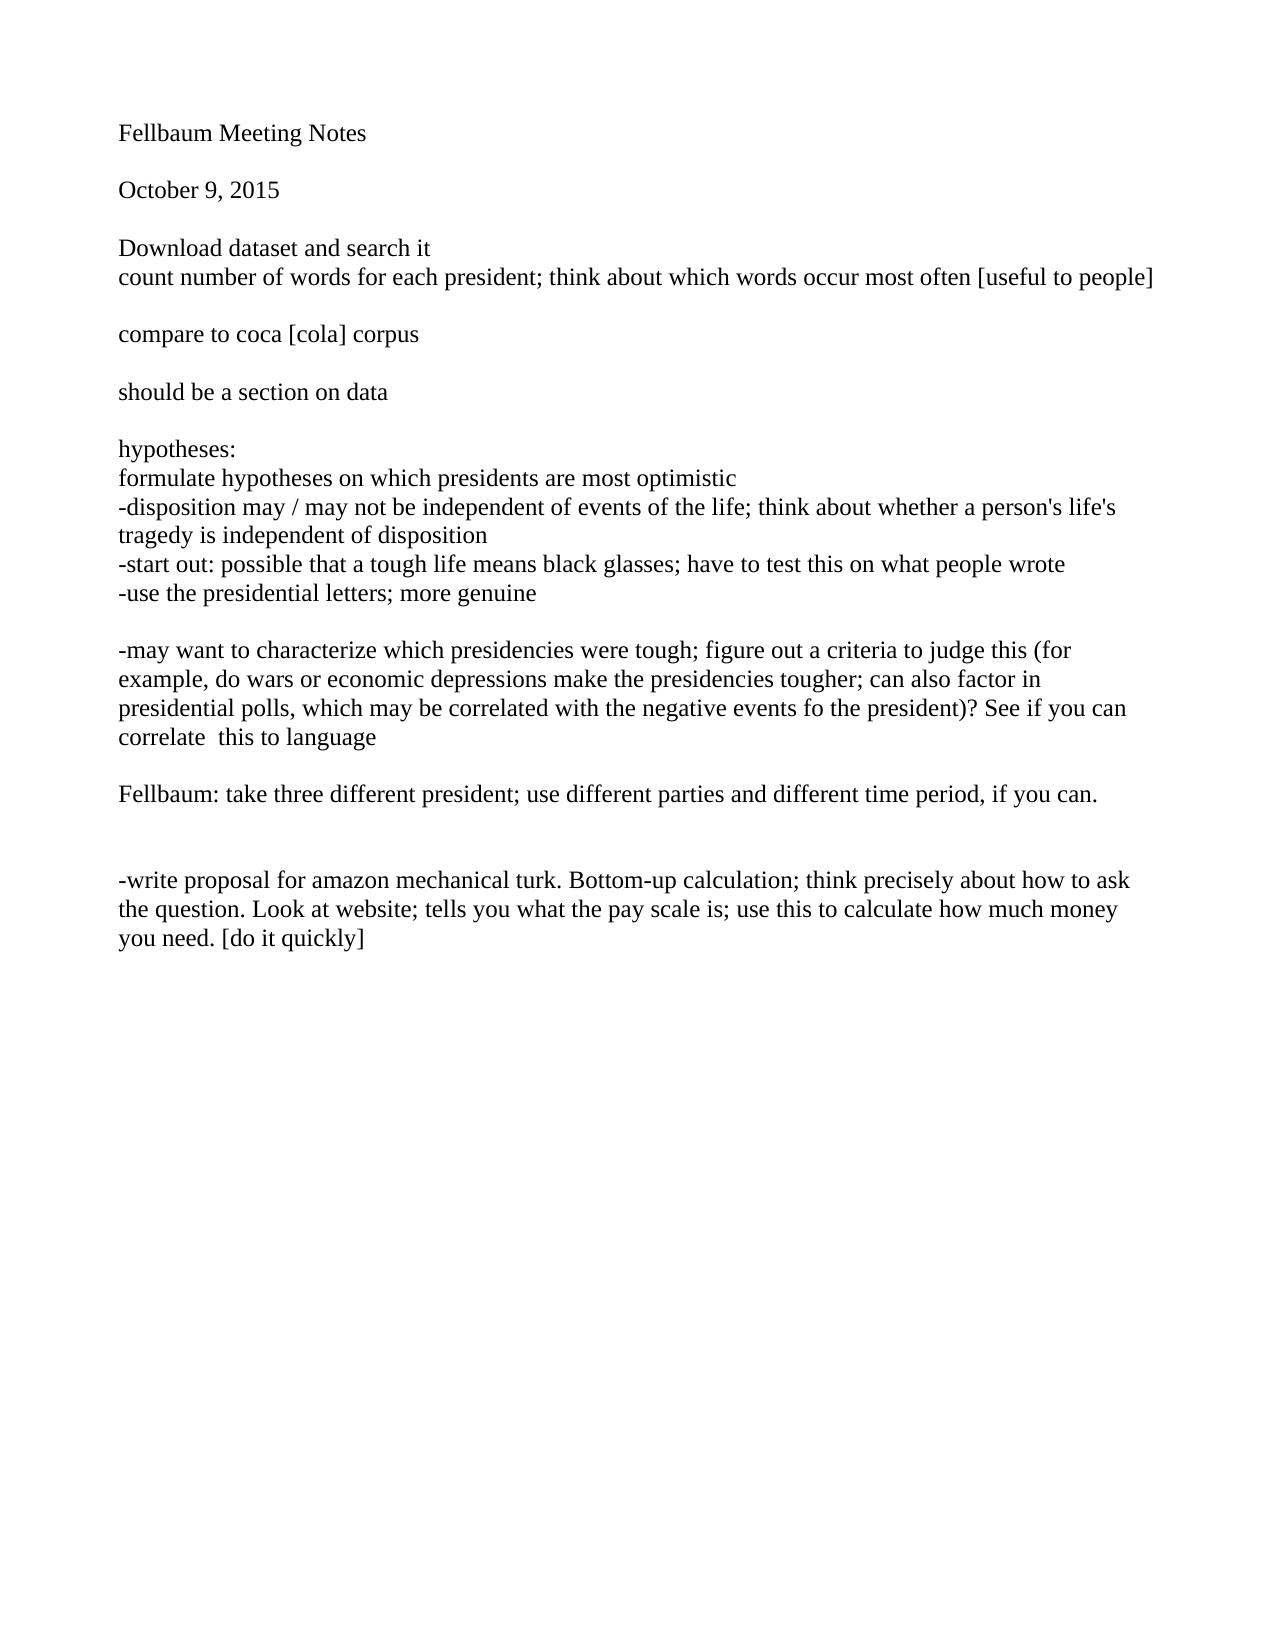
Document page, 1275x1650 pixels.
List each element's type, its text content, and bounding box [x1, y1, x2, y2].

text should be a section on data [118, 377, 1157, 406]
text -use the presidential letters; more genuine [118, 578, 1157, 607]
text October 9, 2015 [118, 176, 1157, 204]
text compare to coca [cola] corpus [118, 319, 1157, 348]
text Fellbaum Meeting Notes [118, 118, 1157, 147]
text -may want to characterize which presidencies were tough; figure out a criteria to judge this (for example, do wars or economic depressions make the presidencies tougher; can also factor in presidential polls, which may be correlated with the negative events fo the president)? See if you can correlate this to language [118, 636, 1157, 751]
text -write proposal for amazon mechanical turk. Bottom-up calculation; think precisely about how to ask the question. Look at website; tells you what the pay scale is; use this to calculate how much money you need. [do it quickly] [118, 866, 1157, 952]
text Fellbaum: take three different president; use different parties and different time period, if you can. [118, 779, 1157, 808]
text hypotheses: [118, 434, 1157, 463]
text count number of words for each president; think about which words occur most often [useful to people] [118, 262, 1157, 291]
text -start out: possible that a tough life means black glasses; have to test this on what people wrote [118, 549, 1157, 578]
text formulate hypotheses on which presidents are most optimistic [118, 463, 1157, 492]
text Download dataset and search it [118, 233, 1157, 262]
text -disposition may / may not be independent of events of the life; think about whether a person's life's tragedy is independent of disposition [118, 492, 1157, 549]
